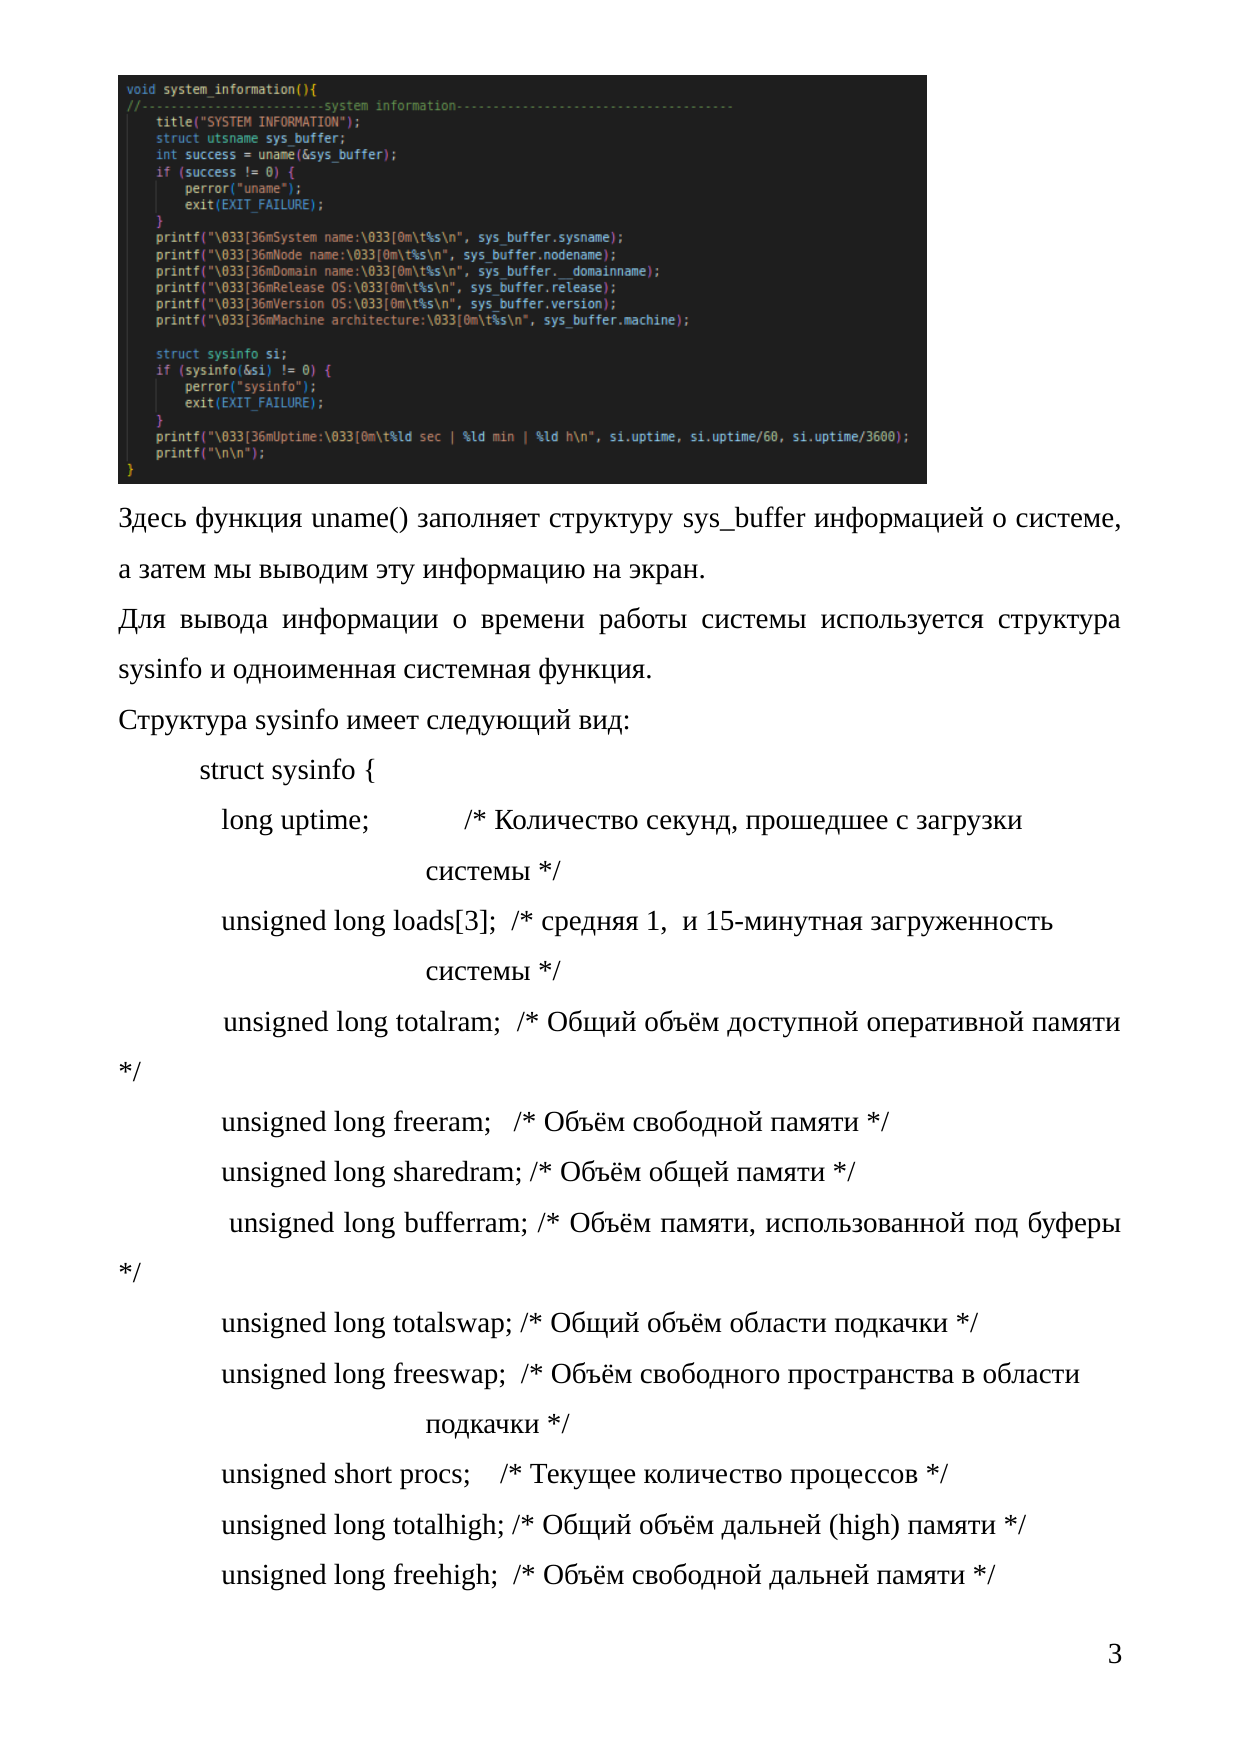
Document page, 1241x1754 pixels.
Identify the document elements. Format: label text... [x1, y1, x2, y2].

text unsigned long loads[3]; /* средняя 1, и 15-минутная загруженность [118, 903, 1122, 937]
text Для вывода информации о времени работы системы используется структура sysinfo и одноименная системная функция. [118, 601, 1122, 685]
text системы */ [118, 853, 1122, 886]
text unsigned long bufferram; /* Объём памяти, использованной под буферы */ [118, 1205, 1122, 1289]
text struct sysinfo { [118, 752, 1122, 786]
text unsigned long freeswap; /* Объём свободного пространства в области [118, 1356, 1122, 1389]
text Здесь функция uname() заполняет структуру sys_buffer информацией о системе, а затем мы выводим эту информацию на экран. [118, 501, 1122, 584]
text unsigned long totalhigh; /* Общий объём дальней (high) памяти */ [118, 1507, 1122, 1540]
text unsigned long freeram; /* Объём свободной памяти */ [118, 1104, 1122, 1138]
text long uptime; /* Количество секунд, прошедшее с загрузки [118, 802, 1122, 836]
text unsigned long totalram; /* Общий объём доступной оперативной памяти */ [118, 1004, 1122, 1087]
text подкачки */ [118, 1406, 1122, 1440]
text системы */ [118, 953, 1122, 987]
text unsigned long sharedram; /* Объём общей памяти */ [118, 1154, 1122, 1188]
text unsigned short procs; /* Текущее количество процессов */ [118, 1456, 1122, 1490]
text unsigned long totalswap; /* Общий объём области подкачки */ [118, 1306, 1122, 1339]
text unsigned long freehigh; /* Объём свободной дальней памяти */ [118, 1557, 1122, 1591]
text Структура sysinfo имеет следующий вид: [118, 702, 1122, 735]
